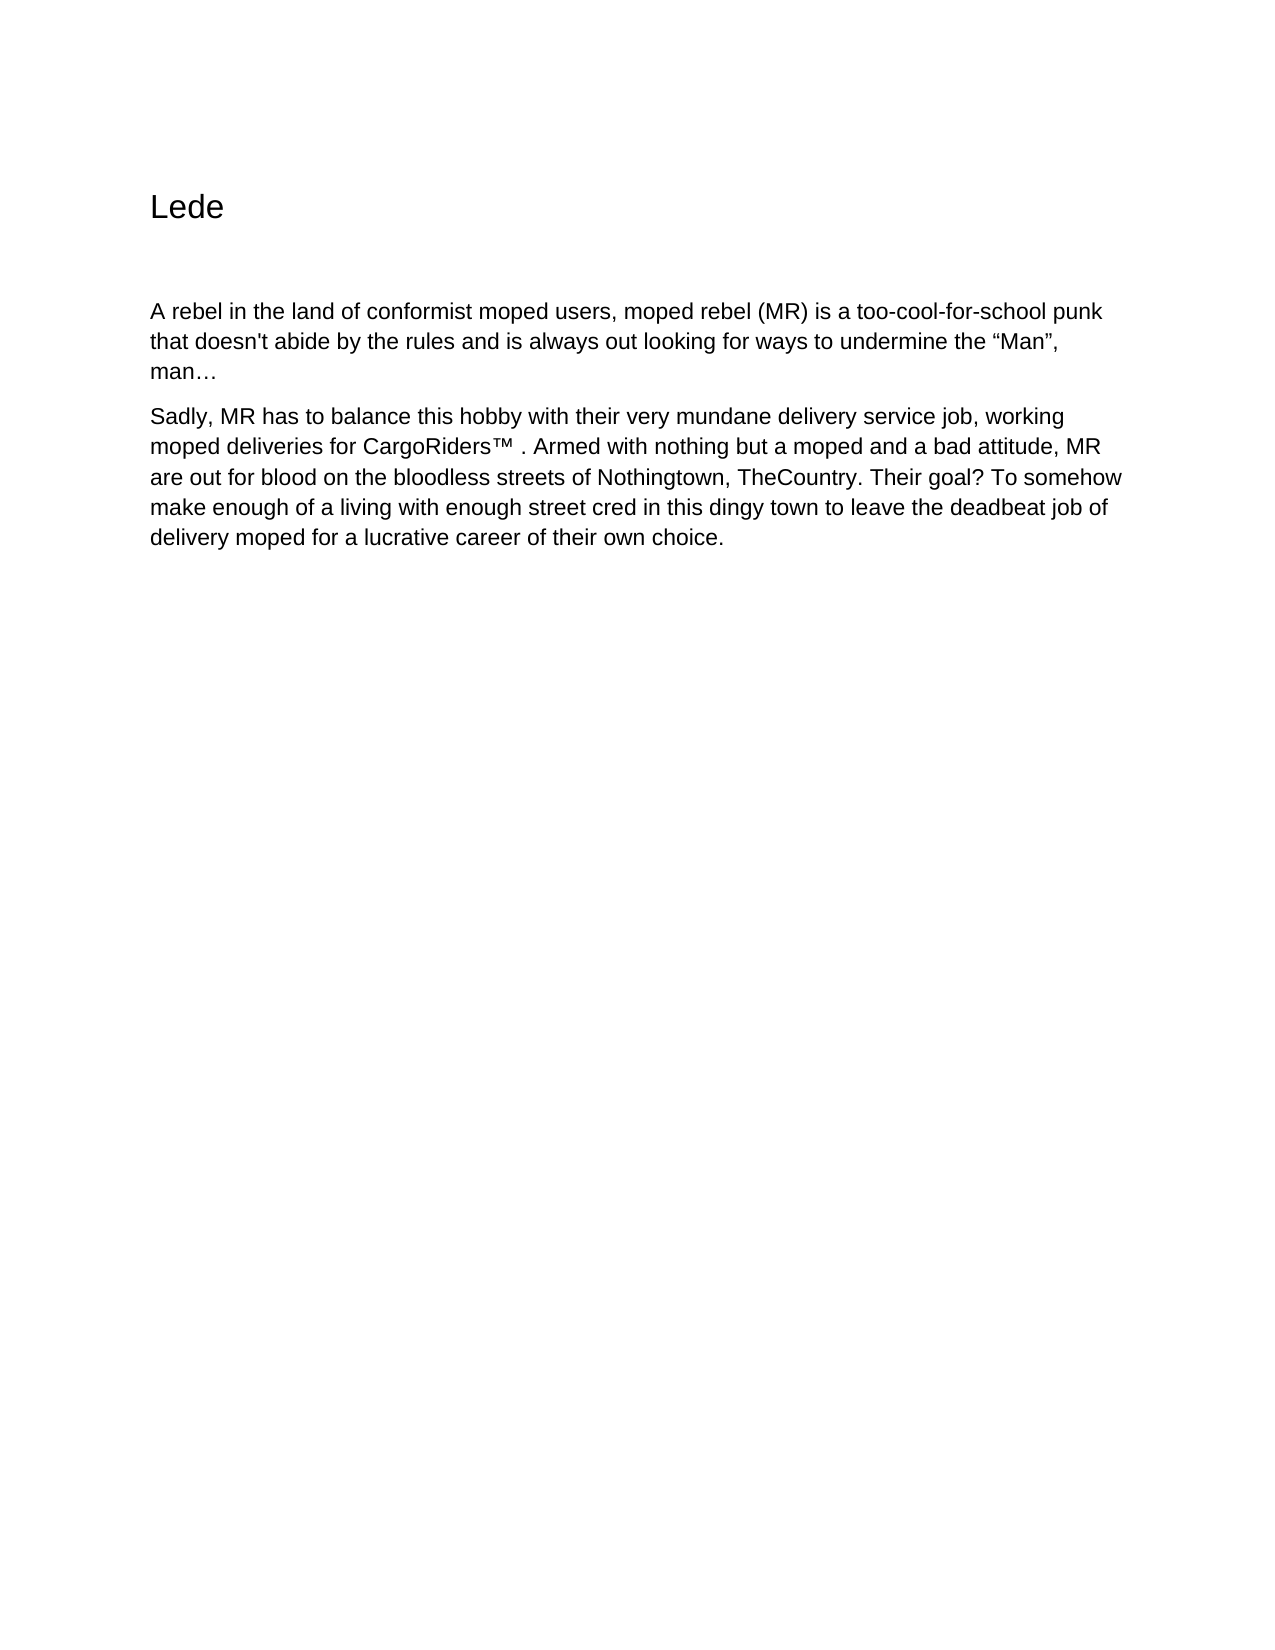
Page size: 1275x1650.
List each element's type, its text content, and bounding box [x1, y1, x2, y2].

text A rebel in the land of conformist moped users, moped rebel (MR) is a too-cool-for-school punk that doesn't abide by the rules and is always out looking for ways to undermine the “Man”, man… [150, 298, 1125, 384]
subtitle Lede [150, 187, 1125, 226]
text Sadly, MR has to balance this hobby with their very mundane delivery service job, working moped deliveries for CargoRiders™ . Armed with nothing but a moped and a bad attitude, MR are out for blood on the bloodless streets of Nothingtown, TheCountry. Their goal? To somehow make enough of a living with enough street cred in this dingy town to leave the deadbeat job of delivery moped for a lucrative career of their own choice. [150, 403, 1125, 550]
